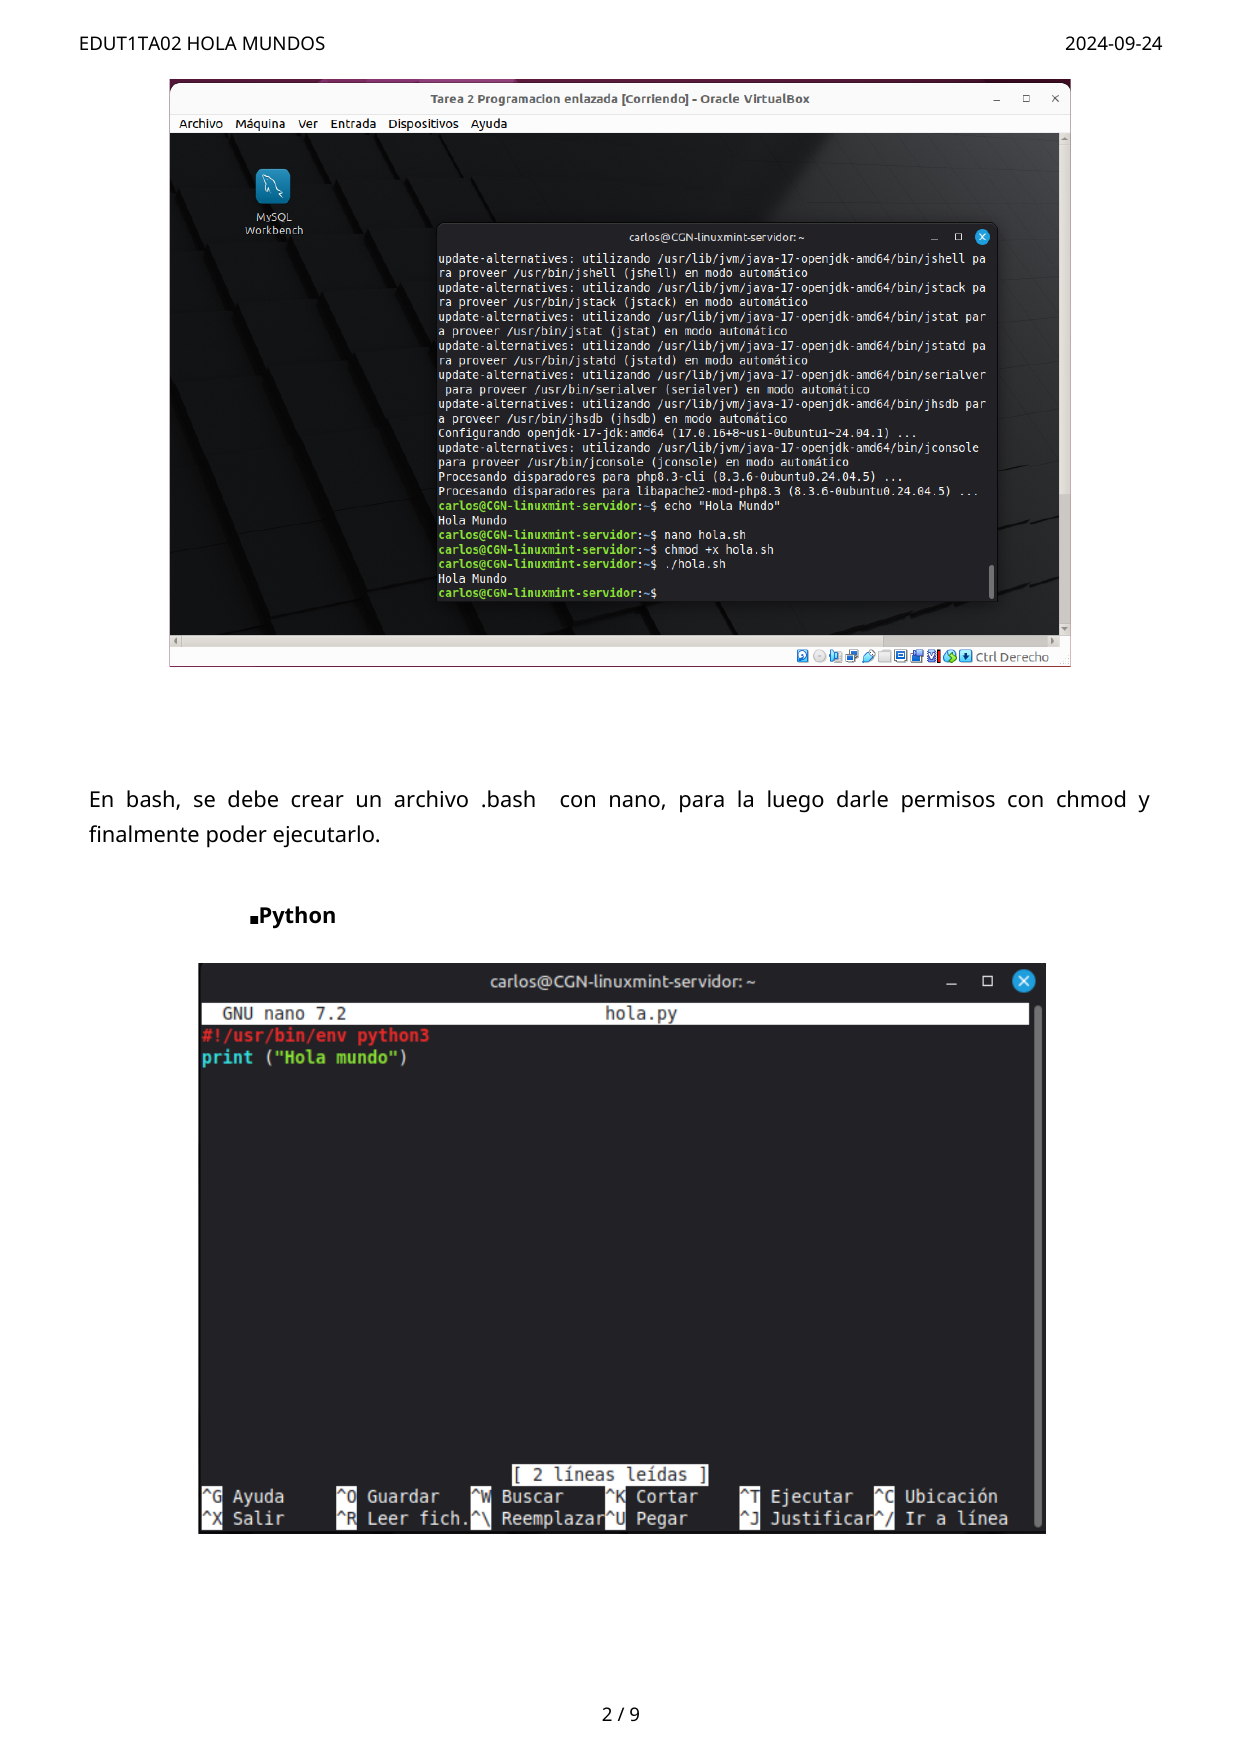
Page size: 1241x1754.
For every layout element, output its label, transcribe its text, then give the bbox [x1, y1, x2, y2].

text Python [250, 901, 352, 932]
text En bash, se debe crear un archivo .bash con nano, para la luego darle permisos con chmod y finalmente poder ejecutarlo. [88, 784, 1152, 848]
picture [198, 963, 1046, 1534]
picture [250, 916, 259, 924]
picture [169, 79, 1071, 667]
